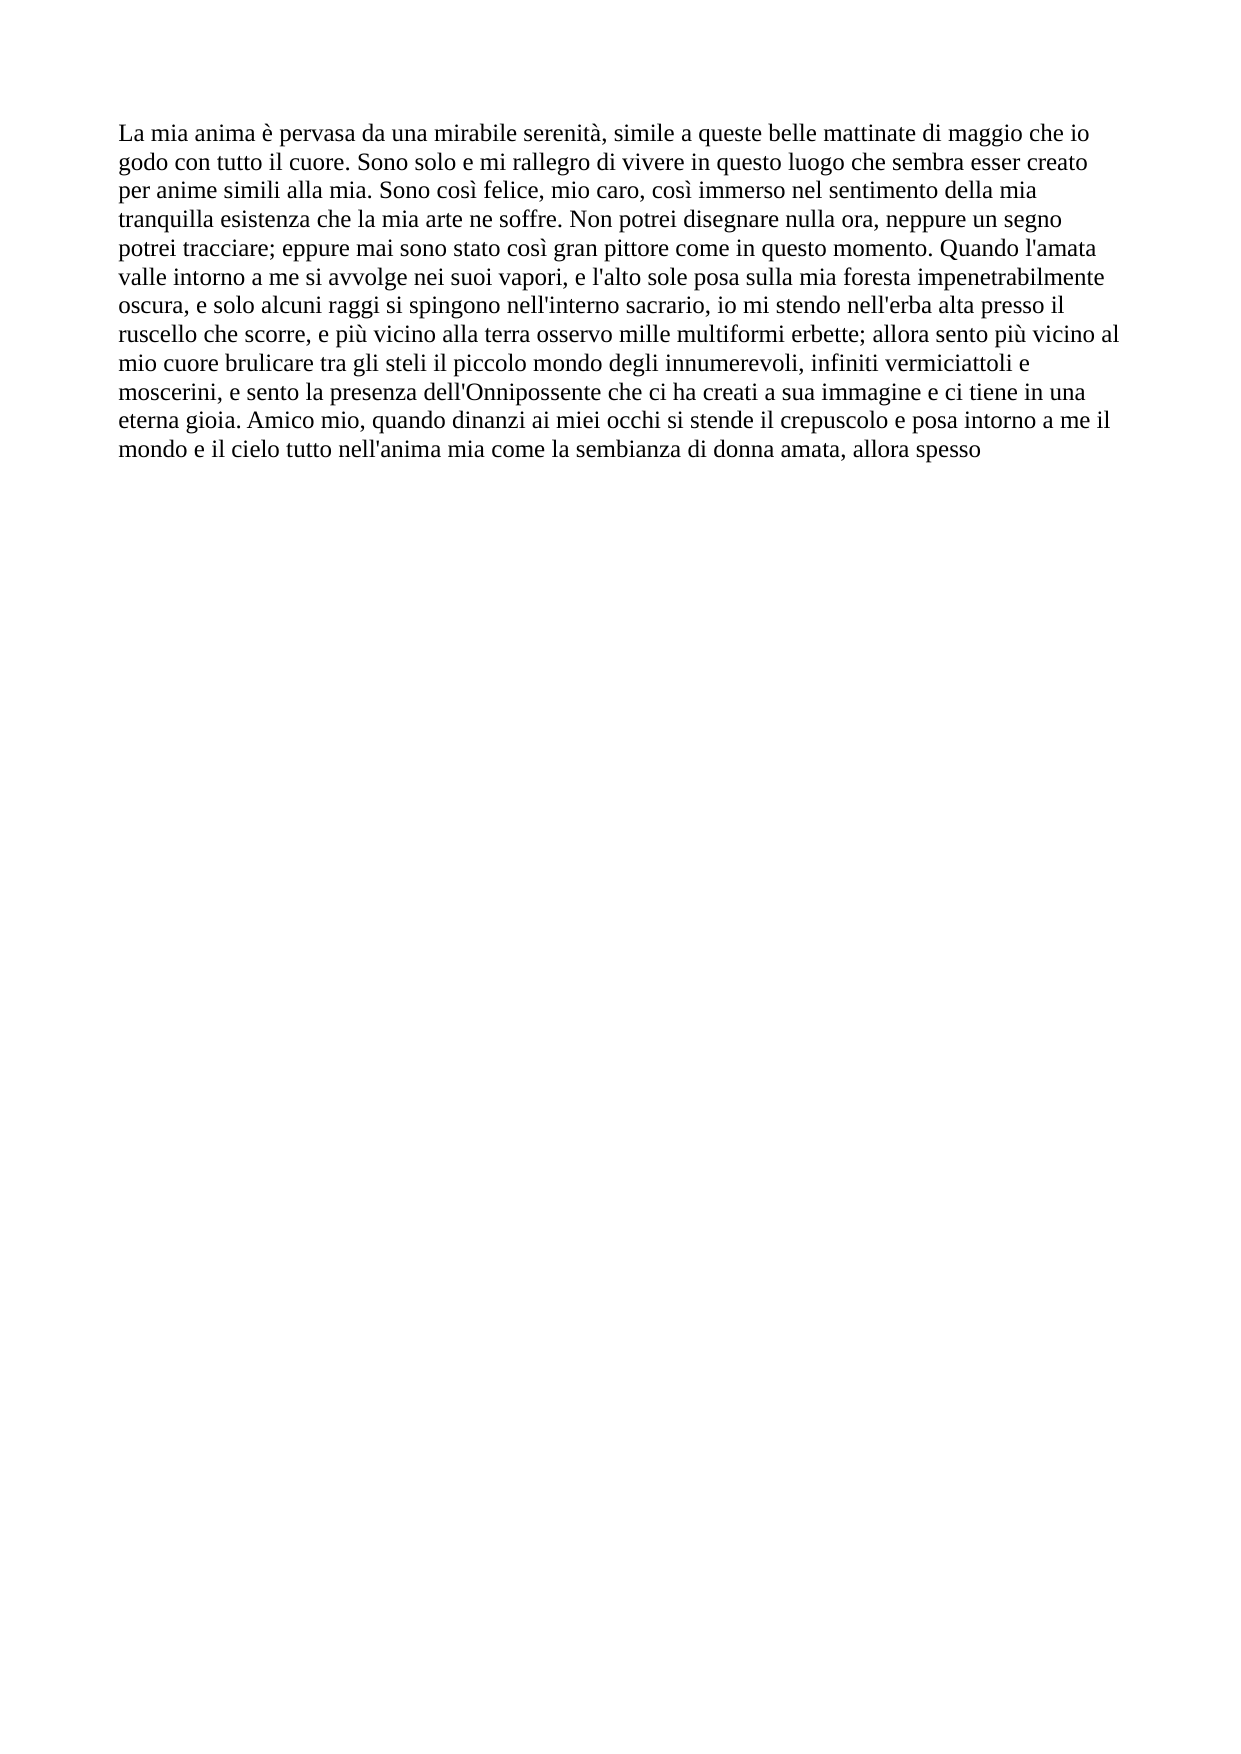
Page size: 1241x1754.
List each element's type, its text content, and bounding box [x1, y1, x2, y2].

text La mia anima è pervasa da una mirabile serenità, simile a queste belle mattinate di maggio che io godo con tutto il cuore. Sono solo e mi rallegro di vivere in questo luogo che sembra esser creato per anime simili alla mia. Sono così felice, mio caro, così immerso nel sentimento della mia tranquilla esistenza che la mia arte ne soffre. Non potrei disegnare nulla ora, neppure un segno potrei tracciare; eppure mai sono stato così gran pittore come in questo momento. Quando l'amata valle intorno a me si avvolge nei suoi vapori, e l'alto sole posa sulla mia foresta impenetrabilmente oscura, e solo alcuni raggi si spingono nell'interno sacrario, io mi stendo nell'erba alta presso il ruscello che scorre, e più vicino alla terra osservo mille multiformi erbette; allora sento più vicino al mio cuore brulicare tra gli steli il piccolo mondo degli innumerevoli, infiniti vermiciattoli e moscerini, e sento la presenza dell'Onnipossente che ci ha creati a sua immagine e ci tiene in una eterna gioia. Amico mio, quando dinanzi ai miei occhi si stende il crepuscolo e posa intorno a me il mondo e il cielo tutto nell'anima mia come la sembianza di donna amata, allora spesso [118, 118, 1122, 463]
